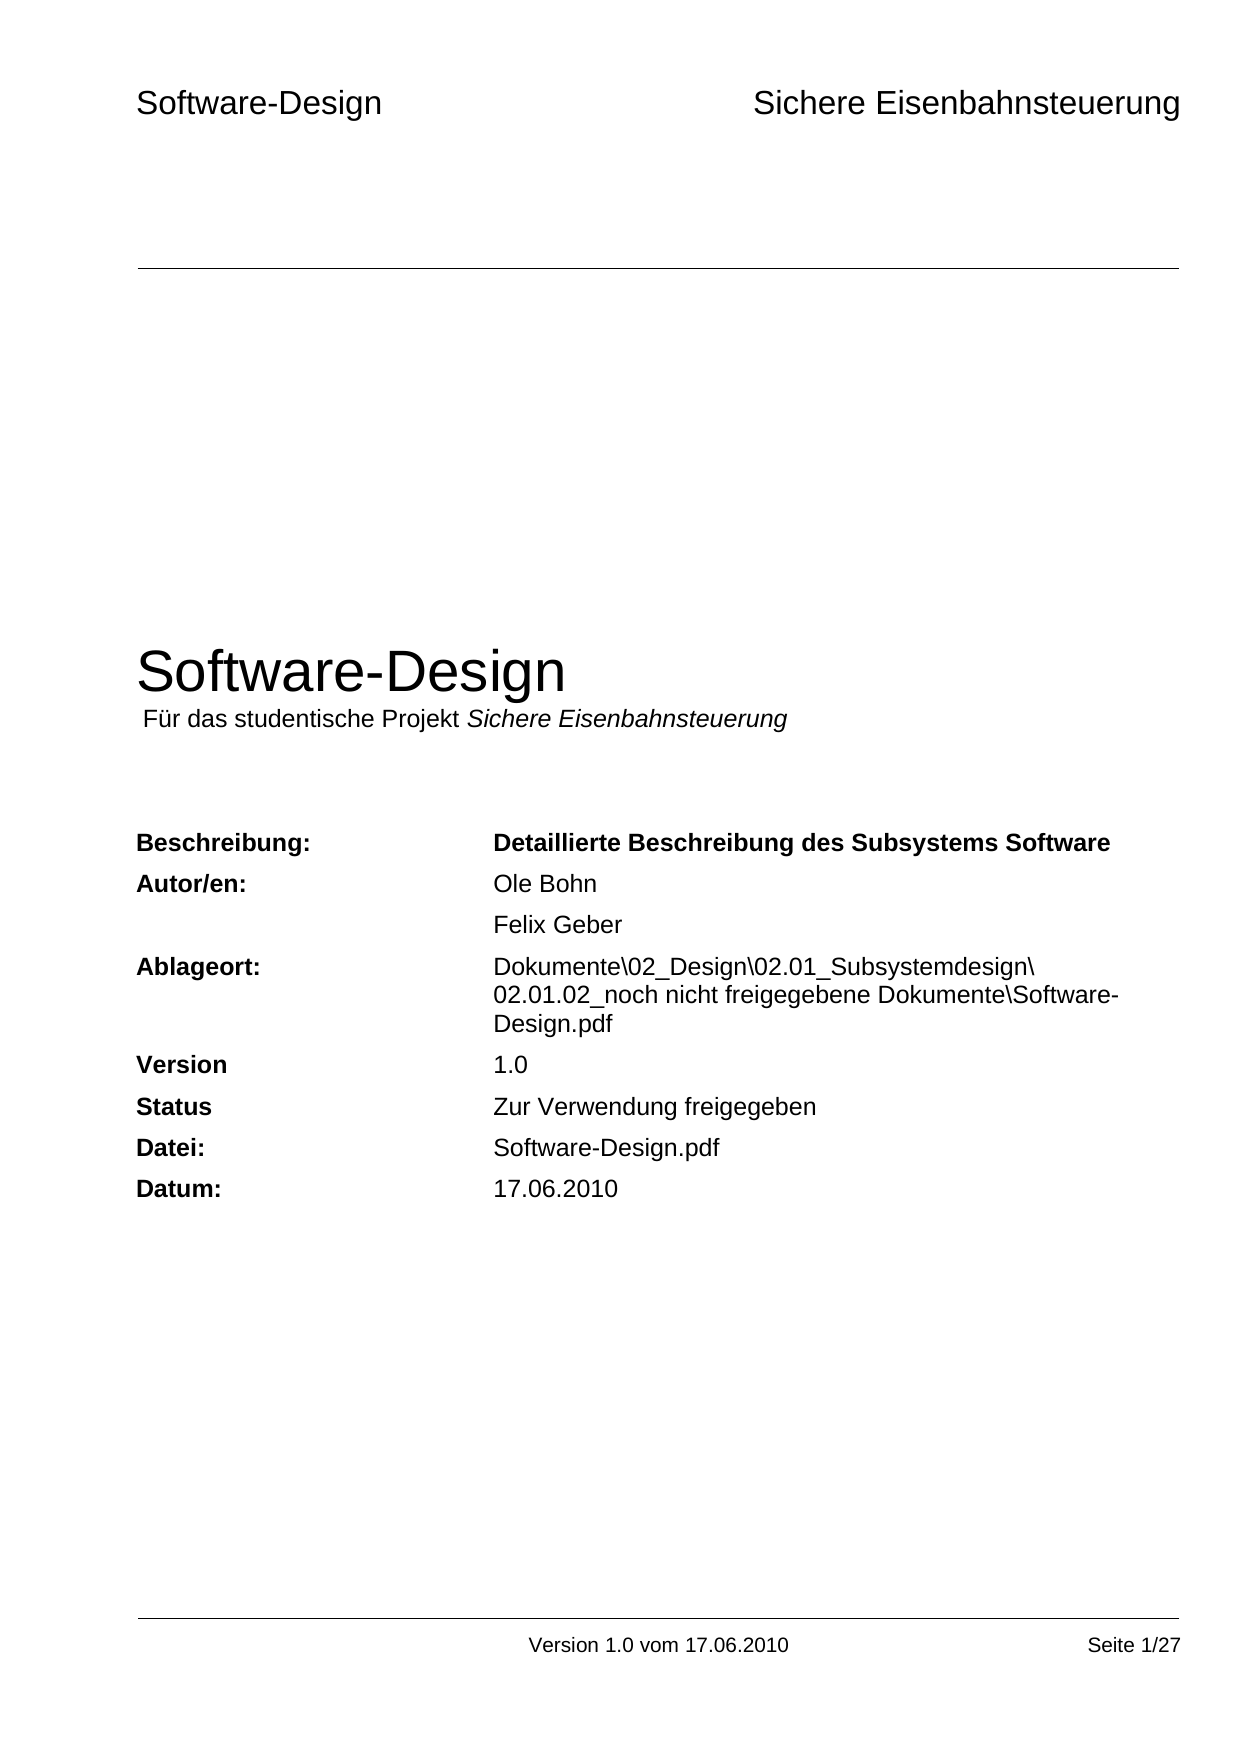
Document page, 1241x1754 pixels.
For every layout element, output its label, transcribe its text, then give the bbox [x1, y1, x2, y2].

text Autor/en: Ole Bohn [136, 869, 1181, 898]
text Datum: 17.06.2010 [136, 1174, 1181, 1203]
text Beschreibung: Detaillierte Beschreibung des Subsystems Software [136, 828, 1181, 857]
text Version 1.0 [136, 1050, 1181, 1079]
text Datei: Software-Design.pdf [136, 1133, 1181, 1162]
title Software-Design [136, 637, 1181, 704]
text Felix Geber [136, 910, 1181, 939]
text Ablageort: Dokumente\02_Design\02.01_Subsystemdesign\ 02.01.02_noch nicht freigegebene Dokumente\Software- Design.pdf [136, 952, 1181, 1038]
text Für das studentische Projekt Sichere Eisenbahnsteuerung [136, 704, 1181, 733]
text Status Zur Verwendung freigegeben [136, 1092, 1181, 1120]
